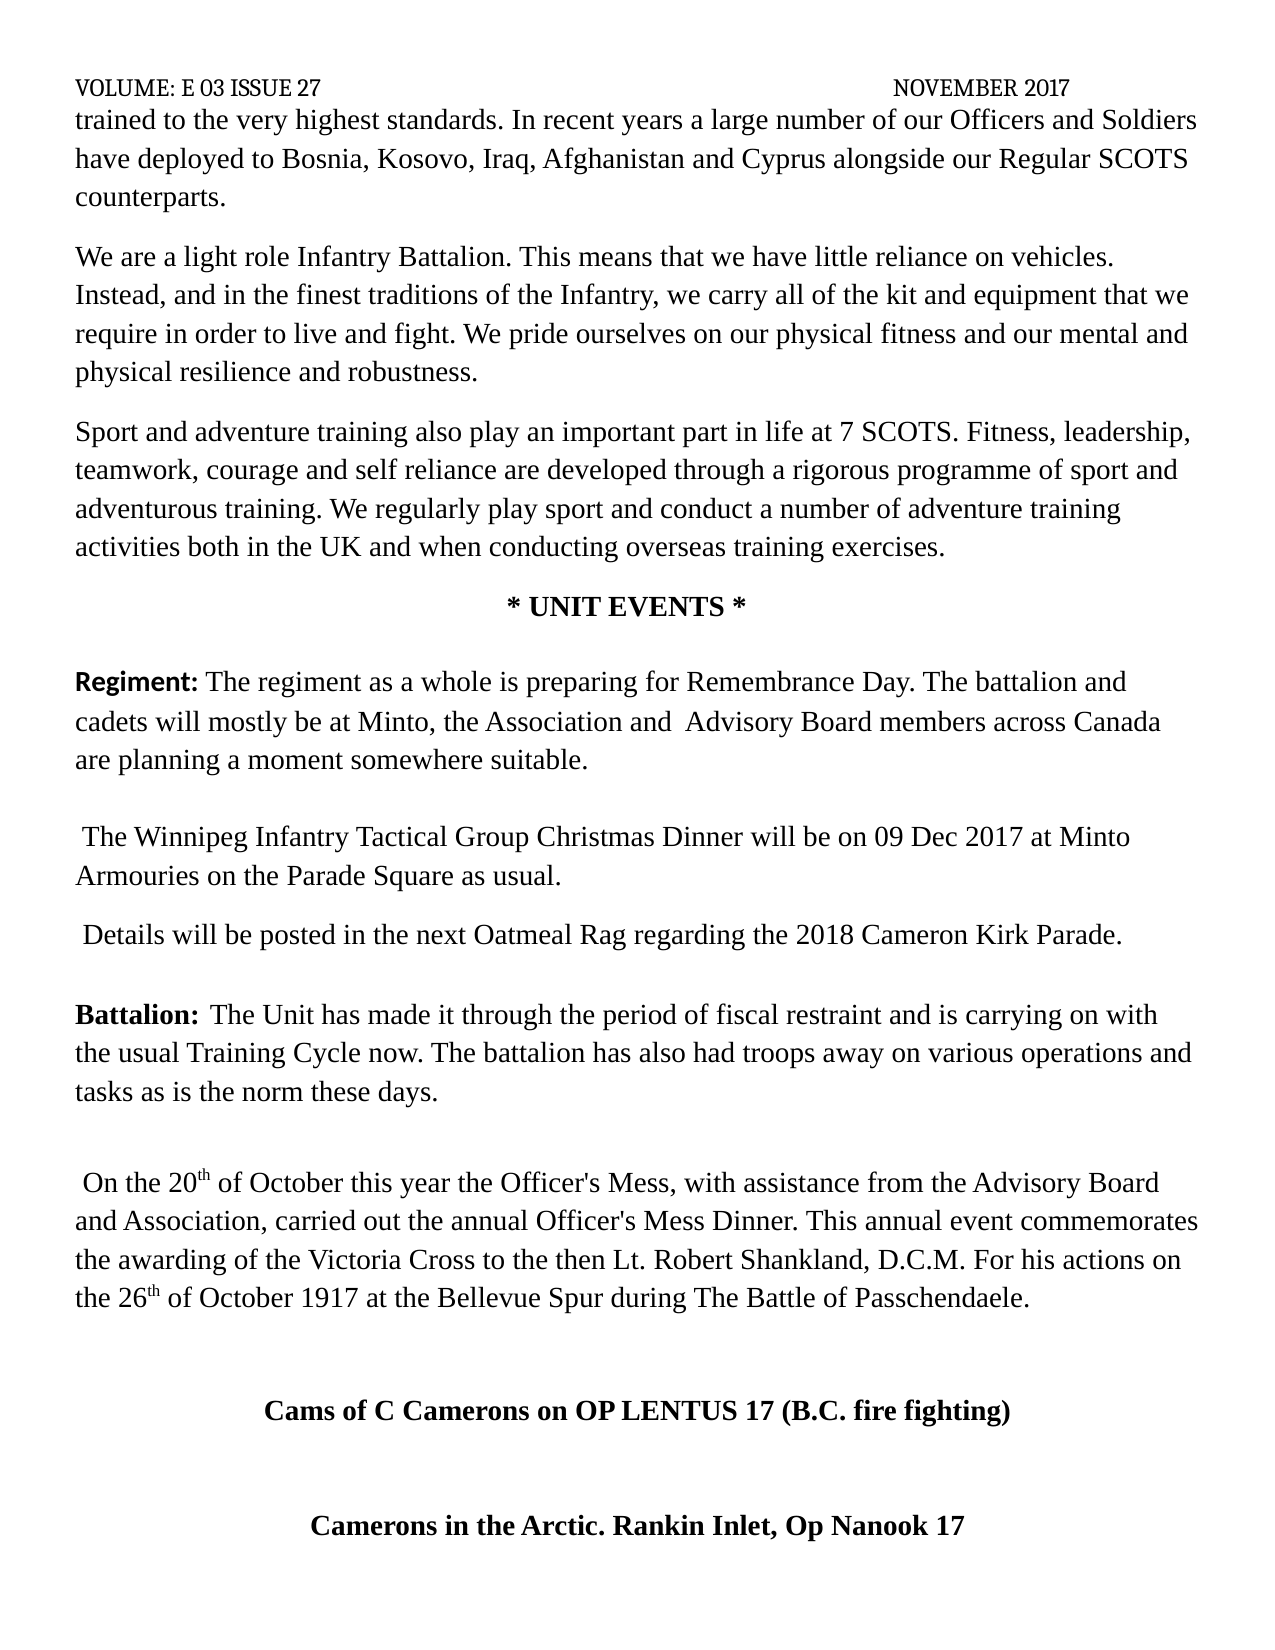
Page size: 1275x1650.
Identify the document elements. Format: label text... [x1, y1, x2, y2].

text trained to the very highest standards. In recent years a large number of our Officers and Soldiers have deployed to Bosnia, Kosovo, Iraq, Afghanistan and Cyprus alongside our Regular SCOTS counterparts. [75, 102, 1200, 213]
text We are a light role Infantry Battalion. This means that we have little reliance on vehicles. Instead, and in the finest traditions of the Infantry, we carry all of the kit and equipment that we require in order to live and fight. We pride ourselves on our physical fitness and our mental and physical resilience and robustness. [75, 239, 1200, 388]
text Regiment: The regiment as a whole is preparing for Remembrance Day. The battalion and cadets will mostly be at Minto, the Association and Advisory Board members across Canada are planning a moment somewhere suitable. The Winnipeg Infantry Tactical Group Christmas Dinner will be on 09 Dec 2017 at Minto Armouries on the Parade Square as usual. [75, 622, 1200, 892]
text Sport and adventure training also play an important part in life at 7 SCOTS. Fitness, leadership, teamwork, courage and self reliance are developed through a rigorous programme of sport and adventurous training. We regularly play sport and conduct a number of adventure training activities both in the UK and when conducting overseas training exercises. [75, 414, 1200, 563]
text * Unit Events * [75, 589, 1200, 622]
text Cams of C Camerons on OP LENTUS 17 (B.C. fire fighting) Camerons in the Arctic. Rankin Inlet, Op Nanook 17 [75, 1393, 1200, 1542]
text Details will be posted in the next Oatmeal Rag regarding the 2018 Cameron Kirk Parade. Battalion: The Unit has made it through the period of fiscal restraint and is carrying on with the usual Training Cycle now. The battalion has also had troops away on various operations and tasks as is the norm these days. [75, 917, 1200, 1140]
text On the 20th of October this year the Officer's Mess, with assistance from the Advisory Board and Association, carried out the annual Officer's Mess Dinner. This annual event commemorates the awarding of the Victoria Cross to the then Lt. Robert Shankland, D.C.M. For his actions on the 26th of October 1917 at the Bellevue Spur during The Battle of Passchendaele. [75, 1165, 1200, 1314]
